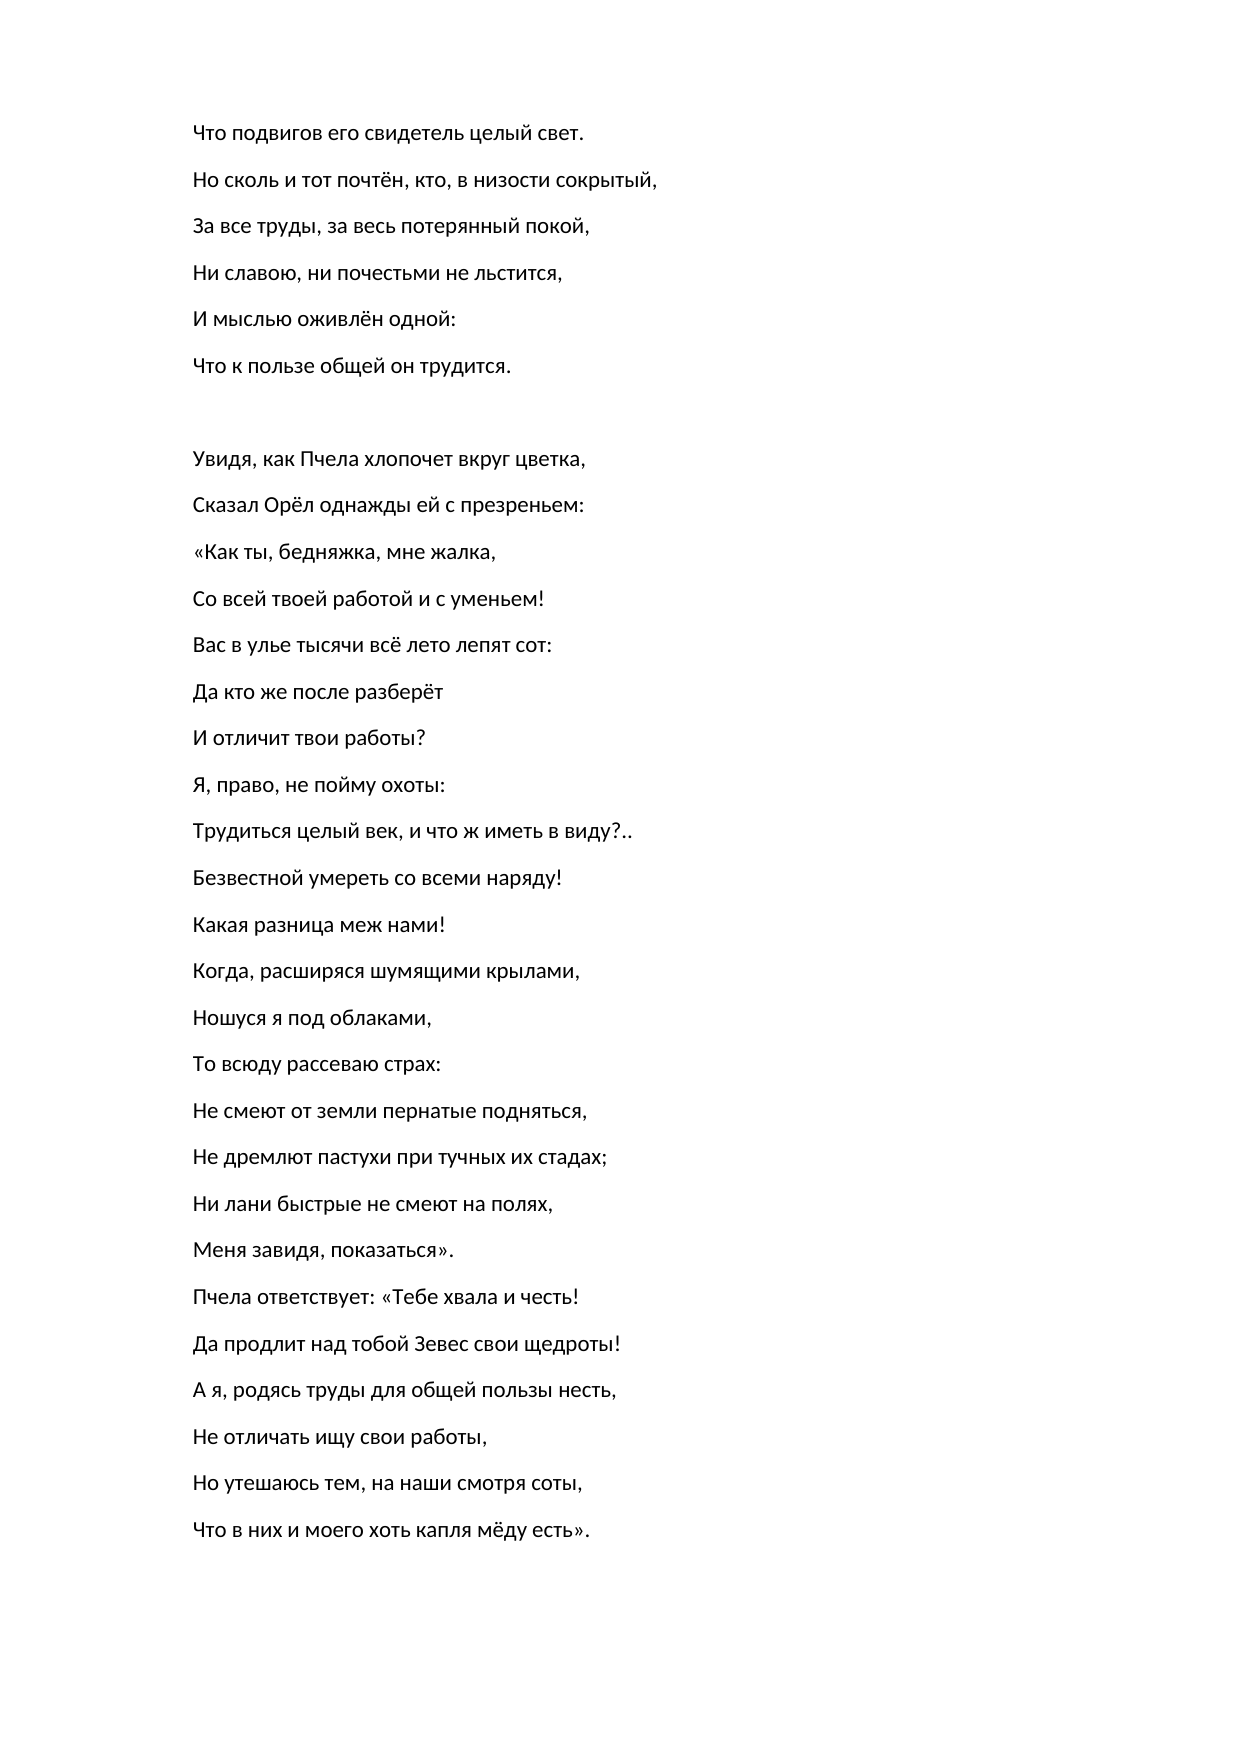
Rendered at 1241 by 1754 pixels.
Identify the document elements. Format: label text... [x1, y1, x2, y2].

text Меня завидя, показаться». [177, 1236, 1152, 1264]
text Не отличать ищу свои работы, [177, 1422, 1152, 1450]
text И мыслью оживлён одной: [177, 304, 1152, 332]
text Со всей твоей работой и с уменьем! [177, 584, 1152, 612]
text Я, право, не пойму охоты: [177, 770, 1152, 798]
text Пчела ответствует: «Тебе хвала и честь! [177, 1282, 1152, 1310]
text И отличит твои работы? [177, 723, 1152, 751]
text «Как ты, бедняжка, мне жалка, [177, 537, 1152, 565]
text Какая разница меж нами! [177, 910, 1152, 938]
text Ни славою, ни почестьми не льстится, [177, 258, 1152, 286]
text А я, родясь труды для общей пользы несть, [177, 1375, 1152, 1403]
text Да кто же после разберёт [177, 677, 1152, 705]
text За все труды, за весь потерянный покой, [177, 211, 1152, 239]
text Ни лани быстрые не смеют на полях, [177, 1189, 1152, 1217]
text Сказал Орёл однажды ей с презреньем: [177, 491, 1152, 519]
text Что в них и моего хоть капля мёду есть». [177, 1515, 1152, 1543]
text Но сколь и тот почтён, кто, в низости сокрытый, [177, 165, 1152, 193]
text Но утешаюсь тем, на наши смотря соты, [177, 1468, 1152, 1496]
text То всюду рассеваю страх: [177, 1049, 1152, 1077]
text Что подвигов его свидетель целый свет. [177, 118, 1152, 146]
text Что к пользе общей он трудится. [177, 351, 1152, 379]
text Ношуся я под облаками, [177, 1003, 1152, 1031]
text Безвестной умереть со всеми наряду! [177, 863, 1152, 891]
text Когда, расширяся шумящими крылами, [177, 956, 1152, 984]
text Не смеют от земли пернатые подняться, [177, 1096, 1152, 1124]
text Увидя, как Пчела хлопочет вкруг цветка, [177, 444, 1152, 472]
text Вас в улье тысячи всё лето лепят сот: [177, 630, 1152, 658]
text Трудиться целый век, и что ж иметь в виду?.. [177, 817, 1152, 844]
text Да продлит над тобой Зевес свои щедроты! [177, 1329, 1152, 1357]
text Не дремлют пастухи при тучных их стадах; [177, 1142, 1152, 1171]
